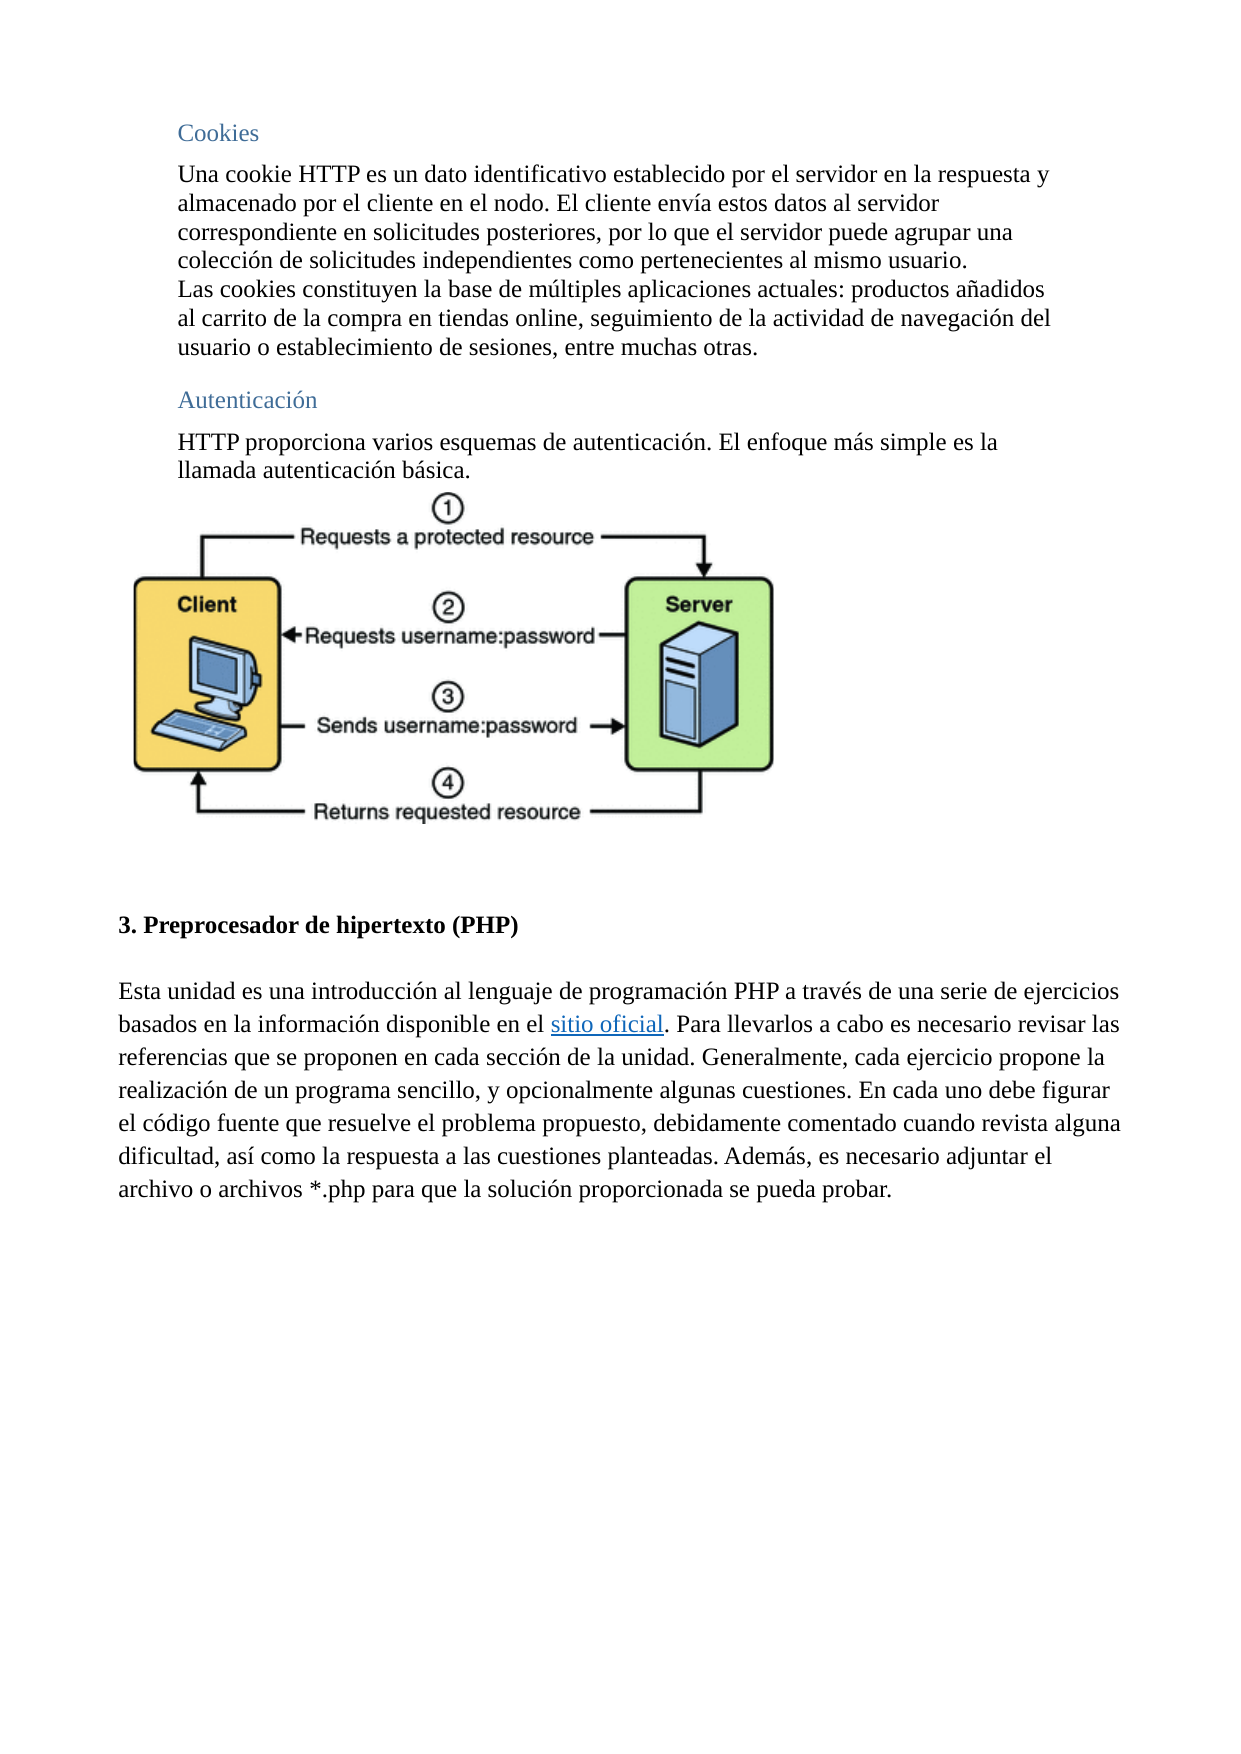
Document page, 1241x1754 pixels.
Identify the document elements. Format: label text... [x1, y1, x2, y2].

subtitle Cookies [177, 118, 1063, 147]
picture [133, 492, 774, 824]
text Las cookies constituyen la base de múltiples aplicaciones actuales: productos añadidos al carrito de la compra en tiendas online, seguimiento de la actividad de navegación del usuario o establecimiento de sesiones, entre muchas otras. [177, 274, 1063, 361]
text Una cookie HTTP es un dato identificativo establecido por el servidor en la respuesta y almacenado por el cliente en el nodo. El cliente envía estos datos al servidor correspondiente en solicitudes posteriores, por lo que el servidor puede agrupar una colección de solicitudes independientes como pertenecientes al mismo usuario. [177, 159, 1063, 274]
text Esta unidad es una introducción al lenguaje de programación PHP a través de una serie de ejercicios basados en la información disponible en el sitio oficial. Para llevarlos a cabo es necesario revisar las referencias que se proponen en cada sección de la unidad. Generalmente, cada ejercicio propone la realización de un programa sencillo, y opcionalmente algunas cuestiones. En cada uno debe figurar el código fuente que resuelve el problema propuesto, debidamente comentado cuando revista alguna dificultad, así como la respuesta a las cuestiones planteadas. Además, es necesario adjuntar el archivo o archivos *.php para que la solución proporcionada se pueda probar. [118, 976, 1122, 1203]
subtitle Autenticación [177, 386, 1063, 414]
text 3. Preprocesador de hipertexto (PHP) [118, 910, 1063, 939]
text HTTP proporciona varios esquemas de autenticación. El enfoque más simple es la llamada autenticación básica. [177, 427, 1063, 484]
